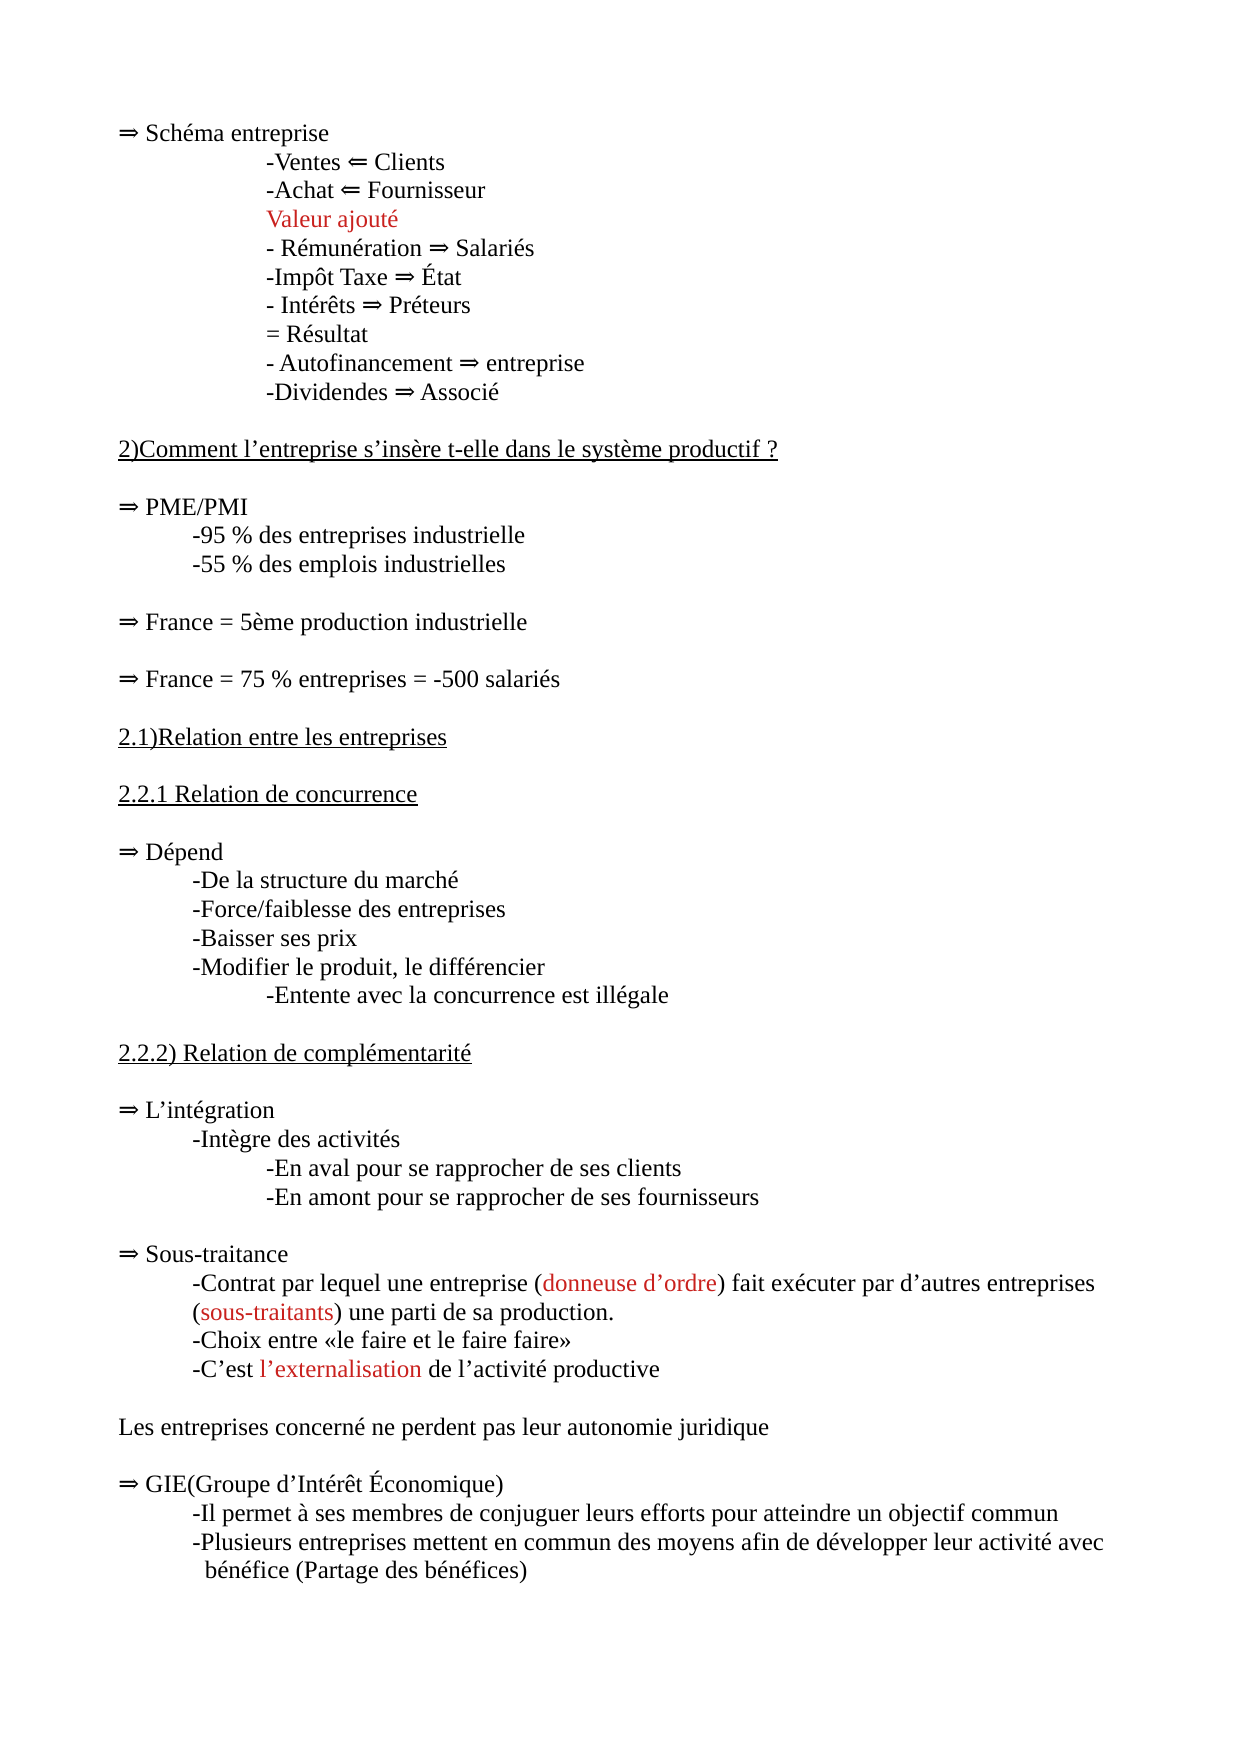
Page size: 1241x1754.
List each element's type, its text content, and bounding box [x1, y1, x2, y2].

text -Il permet à ses membres de conjuguer leurs efforts pour atteindre un objectif commun [118, 1498, 1122, 1527]
text -Baisser ses prix [118, 923, 1122, 952]
text - Intérêts ⇒ Préteurs [118, 291, 1122, 319]
text -95 % des entreprises industrielle [118, 521, 1122, 549]
text 2.2.1 Relation de concurrence [118, 779, 1122, 808]
text ⇒ Schéma entreprise [118, 118, 1122, 147]
text -Modifier le produit, le différencier [118, 952, 1122, 981]
text -Intègre des activités [118, 1124, 1122, 1153]
text -En amont pour se rapprocher de ses fournisseurs [118, 1182, 1122, 1211]
text -En aval pour se rapprocher de ses clients [118, 1153, 1122, 1182]
text ⇒ France = 75 % entreprises = -500 salariés [118, 664, 1122, 693]
text - Rémunération ⇒ Salariés [118, 233, 1122, 262]
text 2.2.2) Relation de complémentarité [118, 1038, 1122, 1067]
text -Force/faiblesse des entreprises [118, 894, 1122, 923]
text 2.1)Relation entre les entreprises [118, 722, 1122, 751]
text -Achat ⇐ Fournisseur [118, 176, 1122, 204]
text -Dividendes ⇒ Associé [118, 377, 1122, 406]
text Les entreprises concerné ne perdent pas leur autonomie juridique [118, 1412, 1122, 1441]
text -Choix entre «le faire et le faire faire» [118, 1326, 1122, 1354]
text -Ventes ⇐ Clients [118, 147, 1122, 176]
text -55 % des emplois industrielles [118, 549, 1122, 578]
text ⇒ France = 5ème production industrielle [118, 607, 1122, 636]
text ⇒ Dépend [118, 837, 1122, 866]
text 2)Comment l’entreprise s’insère t-elle dans le système productif ? [118, 434, 1122, 463]
text -Contrat par lequel une entreprise (donneuse d’ordre) fait exécuter par d’autres entreprises (sous-traitants) une parti de sa production. [118, 1268, 1122, 1326]
text ⇒ PME/PMI [118, 492, 1122, 521]
text -Impôt Taxe ⇒ État [118, 262, 1122, 291]
text -De la structure du marché [118, 866, 1122, 894]
text ⇒ L’intégration [118, 1096, 1122, 1124]
text -Entente avec la concurrence est illégale [118, 981, 1122, 1009]
text ⇒ GIE(Groupe d’Intérêt Économique) [118, 1469, 1122, 1498]
text ⇒ Sous-traitance [118, 1239, 1122, 1268]
text -Plusieurs entreprises mettent en commun des moyens afin de développer leur activité avec bénéfice (Partage des bénéfices) [118, 1527, 1122, 1584]
text = Résultat [118, 319, 1122, 348]
text Valeur ajouté [118, 204, 1122, 233]
text - Autofinancement ⇒ entreprise [118, 348, 1122, 377]
text -C’est l’externalisation de l’activité productive [118, 1354, 1122, 1383]
